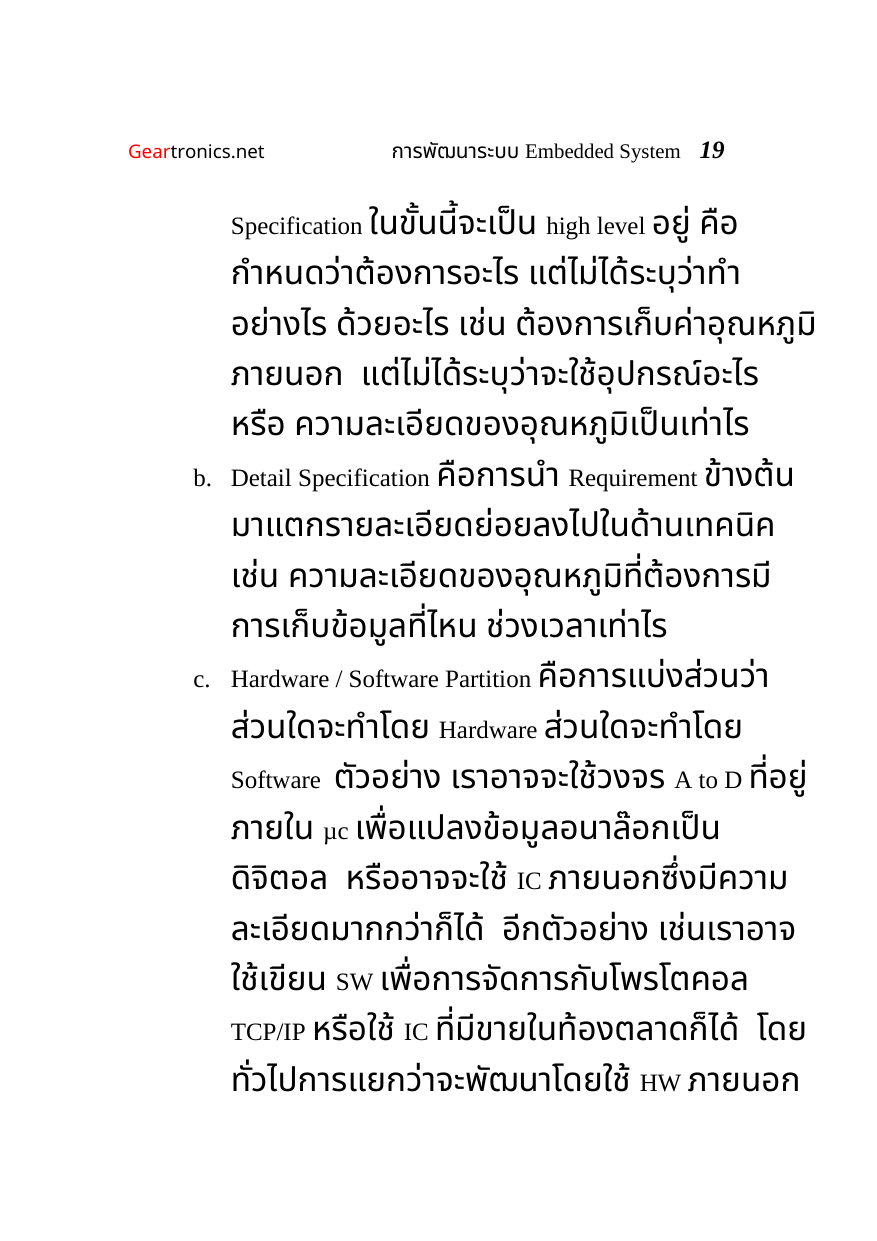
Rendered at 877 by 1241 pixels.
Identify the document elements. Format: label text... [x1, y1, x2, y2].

list Detail Specification คือการนำ Requirement ข้างต้นมาแตกรายละเอียดย่อยลงไปในด้านเทคนิค เช่น ความละเอียดของอุณหภูมิที่ต้องการมีการเก็บข้อมูลที่ไหน ช่วงเวลาเท่าไร [193, 451, 818, 652]
list Specification ในขั้นนี้จะเป็น high level อยู่ คือ กำหนดว่าต้องการอะไร แต่ไม่ได้ระบุว่าทำอย่างไร ด้วยอะไร เช่น ต้องการเก็บค่าอุณหภูมิภายนอก แต่ไม่ได้ระบุว่าจะใช้อุปกรณ์อะไร หรือ ความละเอียดของอุณหภูมิเป็นเท่าไร [193, 199, 818, 451]
list Hardware / Software Partition คือการแบ่งส่วนว่าส่วนใดจะทำโดย Hardware ส่วนใดจะทำโดย Software ตัวอย่าง เราอาจจะใช้วงจร A to D ที่อยู่ภายใน µc เพื่อแปลงข้อมูลอนาล๊อกเป็นดิจิตอล หรืออาจจะใช้ IC ภายนอกซึ่งมีความละเอียดมากกว่าก็ได้ อีกตัวอย่าง เช่นเราอาจใช้เขียน SW เพื่อการจัดการกับโพรโตคอล TCP/IP หรือใช้ IC ที่มีขายในท้องตลาดก็ได้ โดยทั่วไปการแยกว่าจะพัฒนาโดยใช้ HW ภายนอก [193, 652, 818, 1106]
